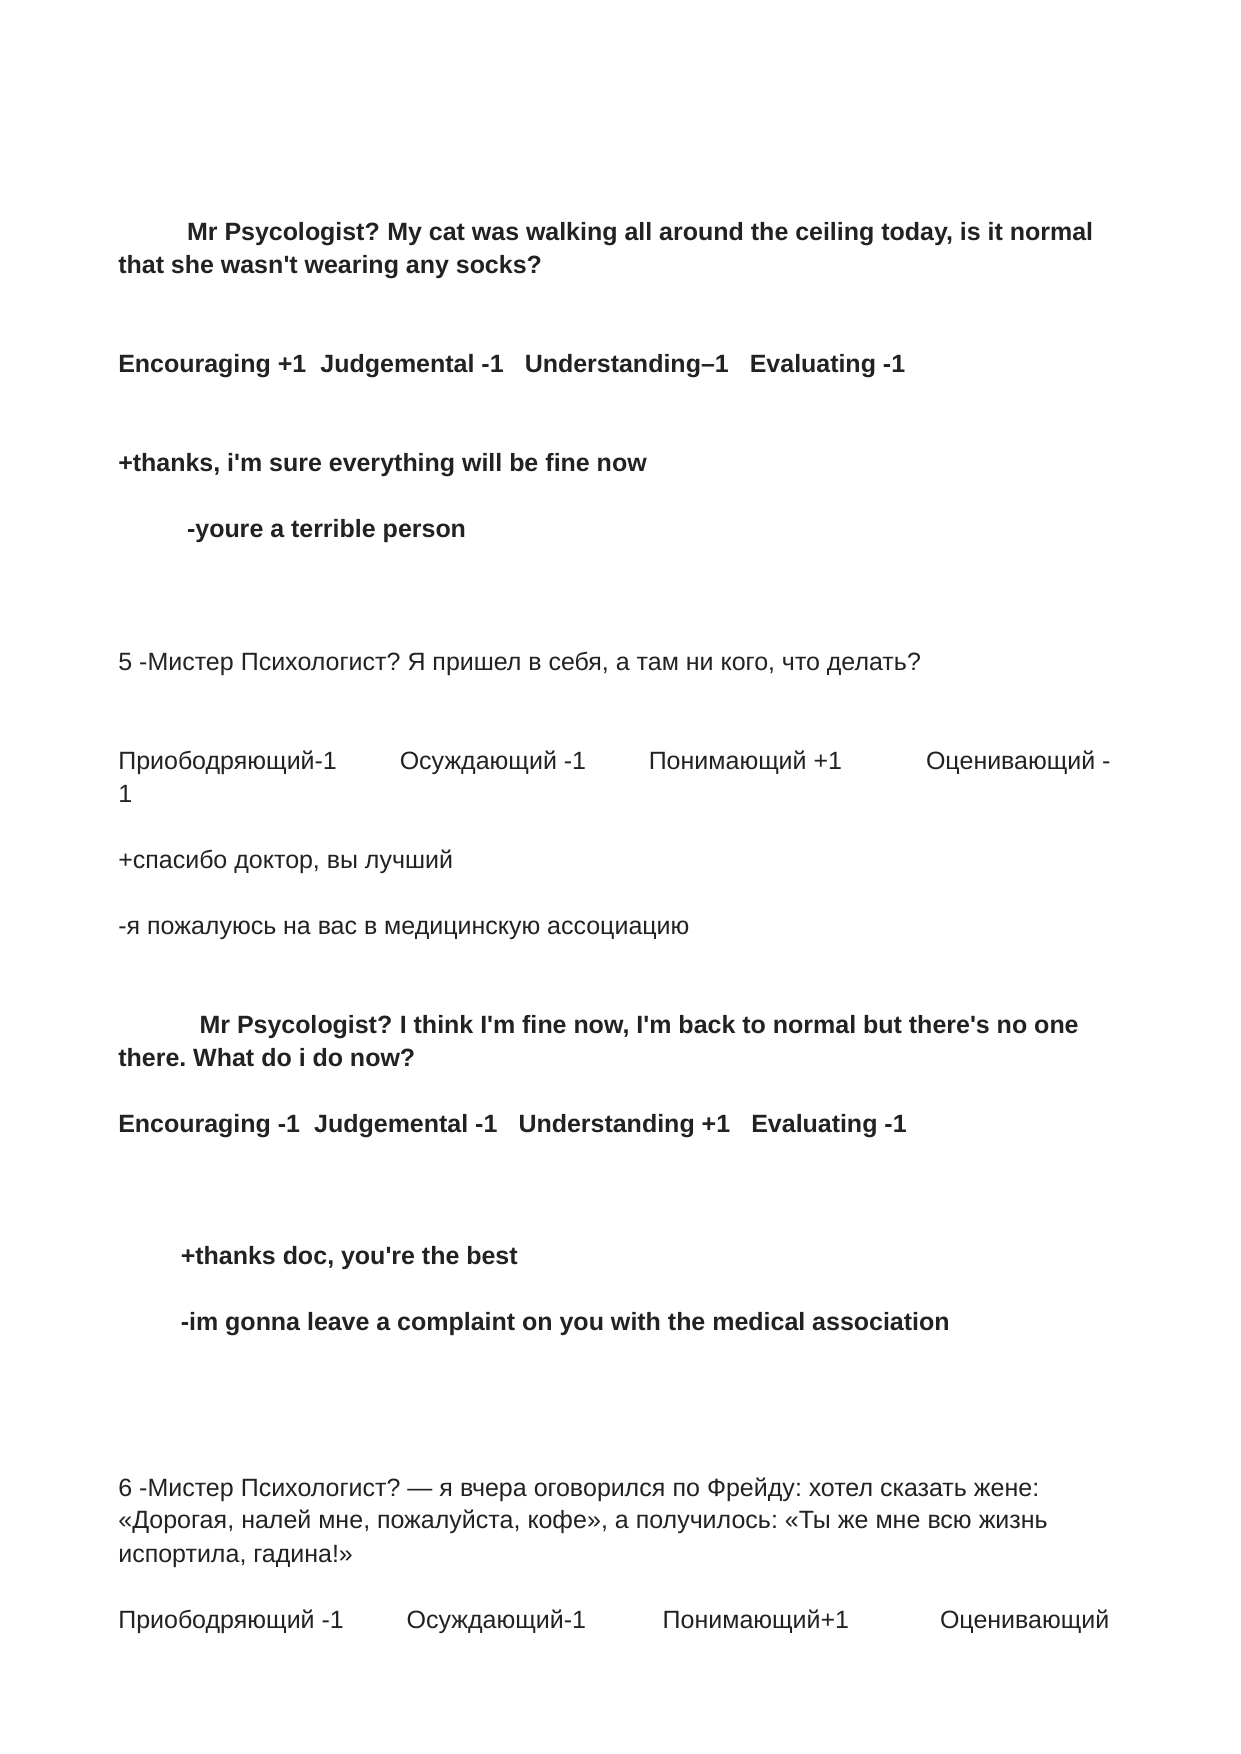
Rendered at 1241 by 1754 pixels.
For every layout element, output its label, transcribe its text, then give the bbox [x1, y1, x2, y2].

text Mr Psycologist? My cat was walking all around the ceiling today, is it normal that she wasn't wearing any socks? Encouraging +1 Judgemental -1 Understanding–1 Evaluating -1 +thanks, i'm sure everything will be fine now -youre a terrible person 5 -Мистер Психологист? Я пришел в себя, а там ни кого, что делать? Приободряющий-1 Осуждающий -1 Понимающий +1 Оценивающий -1 +спасибо доктор, вы лучший -я пожалуюсь на вас в медицинскую ассоциацию Mr Psycologist? I think I'm fine now, I'm back to normal but there's no one there. What do i do now? Encouraging -1 Judgemental -1 Understanding +1 Evaluating -1 +thanks doc, you're the best -im gonna leave a complaint on you with the medical association 6 -Мистер Психологист? — я вчера оговорился по Фрейду: хотел сказать жене: «Дорогая, налей мне, пожалуйста, кофе», а получилось: «Ты же мне всю жизнь испортила, гадина!» Приободряющий -1 Осуждающий-1 Понимающий+1 Оценивающий [118, 118, 1122, 1633]
